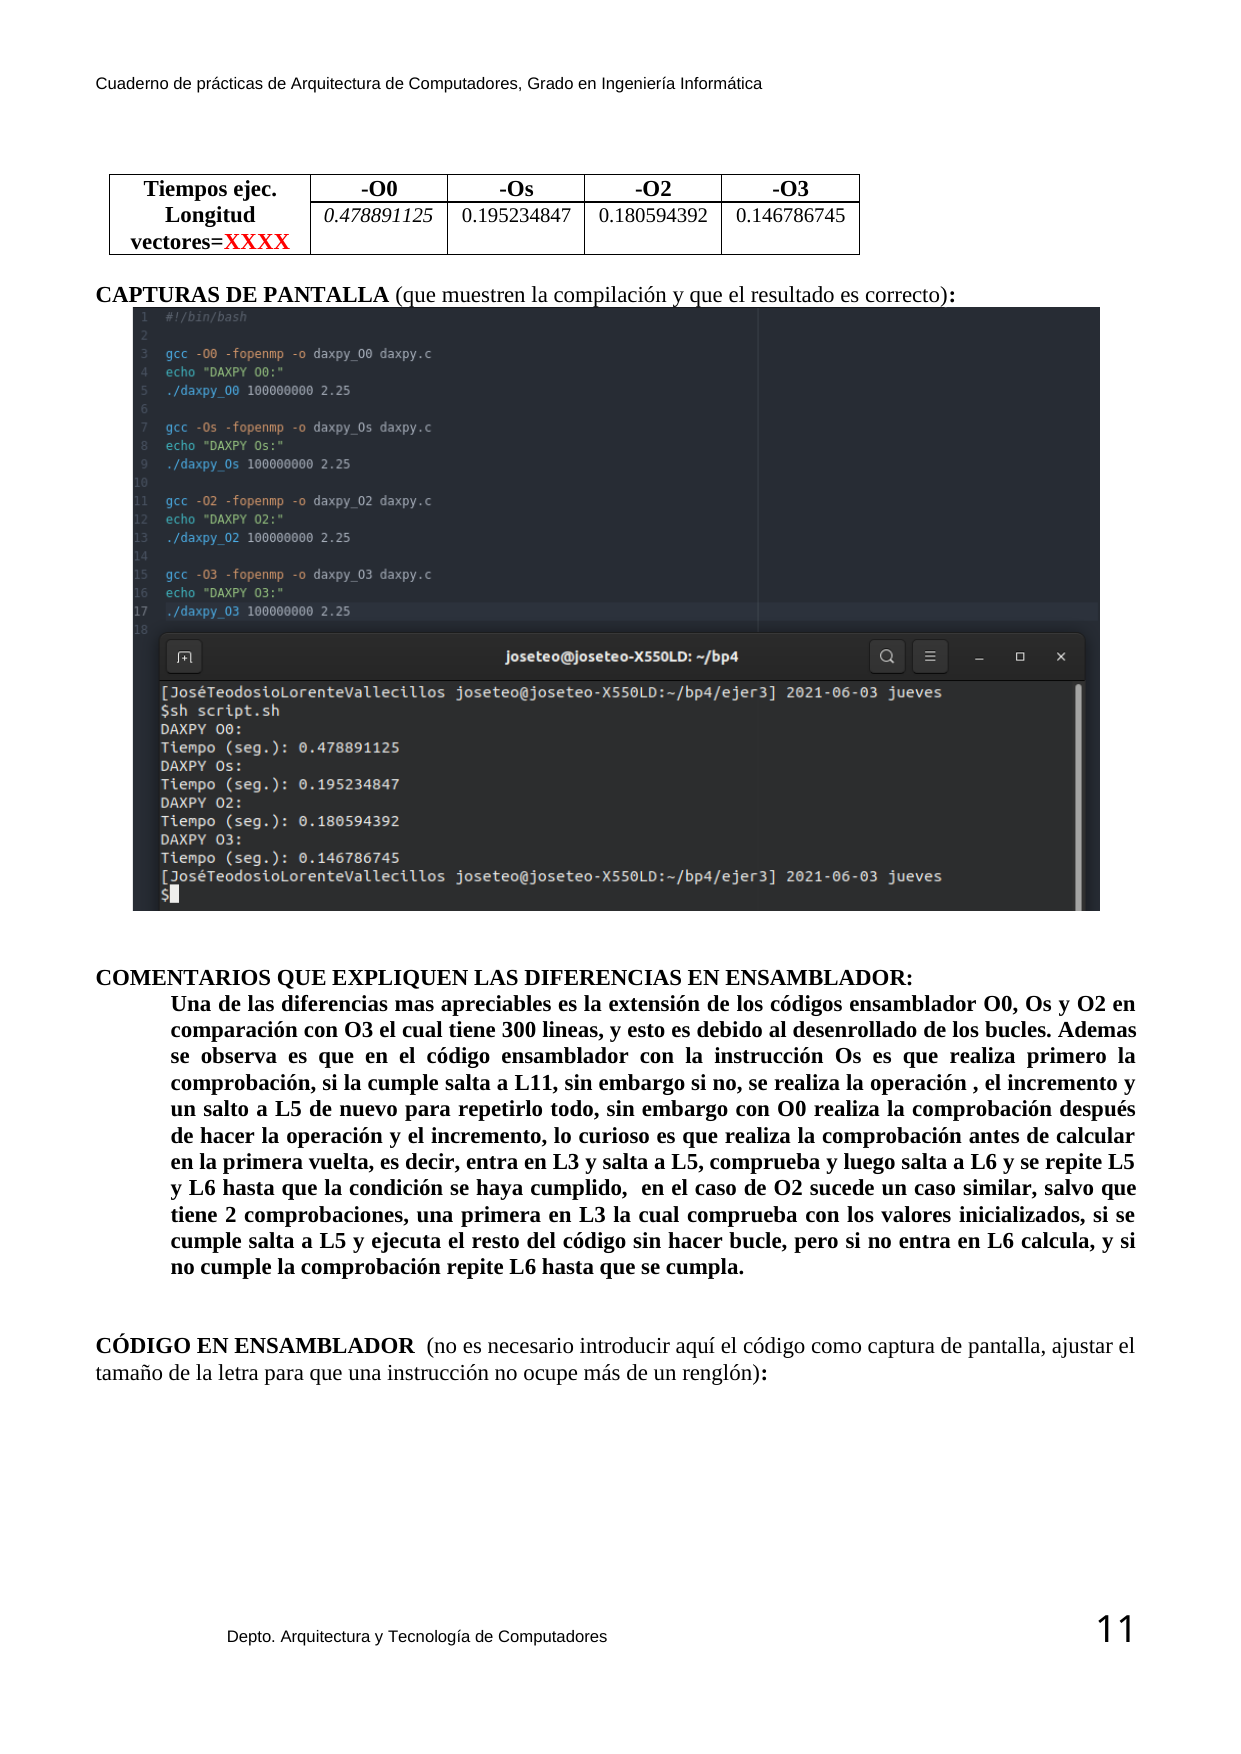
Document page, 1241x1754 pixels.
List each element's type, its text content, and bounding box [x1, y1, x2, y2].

table_cell 0.478891125 [311, 203, 447, 254]
table_header Tiempos ejec. Longitud vectores=XXXX [110, 175, 310, 254]
table_cell 0.146786745 [722, 203, 859, 254]
table_cell 0.180594392 [585, 203, 721, 254]
table_header -O3 [722, 175, 859, 201]
text Una de las diferencias mas apreciables es la extensión de los códigos ensamblador O0, Os y O2 en comparación con O3 el cual tiene 300 lineas, y esto es debido al desenrollado de los bucles. Ademas se observa es que en el código ensamblador con la instrucción Os es que realiza primero la comprobación, si la cumple salta a L11, sin embargo si no, se realiza la operación , el incremento y un salto a L5 de nuevo para repetirlo todo, sin embargo con O0 realiza la comprobación después de hacer la operación y el incremento, lo curioso es que realiza la comprobación antes de calcular en la primera vuelta, es decir, entra en L3 y salta a L5, comprueba y luego salta a L6 y se repite L5 y L6 hasta que la condición se haya cumplido, en el caso de O2 sucede un caso similar, salvo que tiene 2 comprobaciones, una primera en L3 la cual comprueba con los valores inicializados, si se cumple salta a L5 y ejecuta el resto del código sin hacer bucle, pero si no entra en L6 calcula, y si no cumple la comprobación repite L6 hasta que se cumpla. [170, 990, 1137, 1280]
text CÓDIGO EN ENSAMBLADOR (no es necesario introducir aquí el código como captura de pantalla, ajustar el tamaño de la letra para que una instrucción no ocupe más de un renglón): [95, 1332, 1137, 1385]
picture [132, 307, 1100, 911]
table_cell 0.195234847 [448, 203, 584, 254]
text COMENTARIOS QUE EXPLIQUEN LAS DIFERENCIAS EN ENSAMBLADOR: [95, 963, 1137, 990]
table_header -O0 [311, 175, 447, 201]
table_header -Os [448, 175, 584, 201]
table_header -O2 [585, 175, 721, 201]
text CAPTURAS DE PANTALLA (que muestren la compilación y que el resultado es correcto): [95, 282, 1137, 308]
